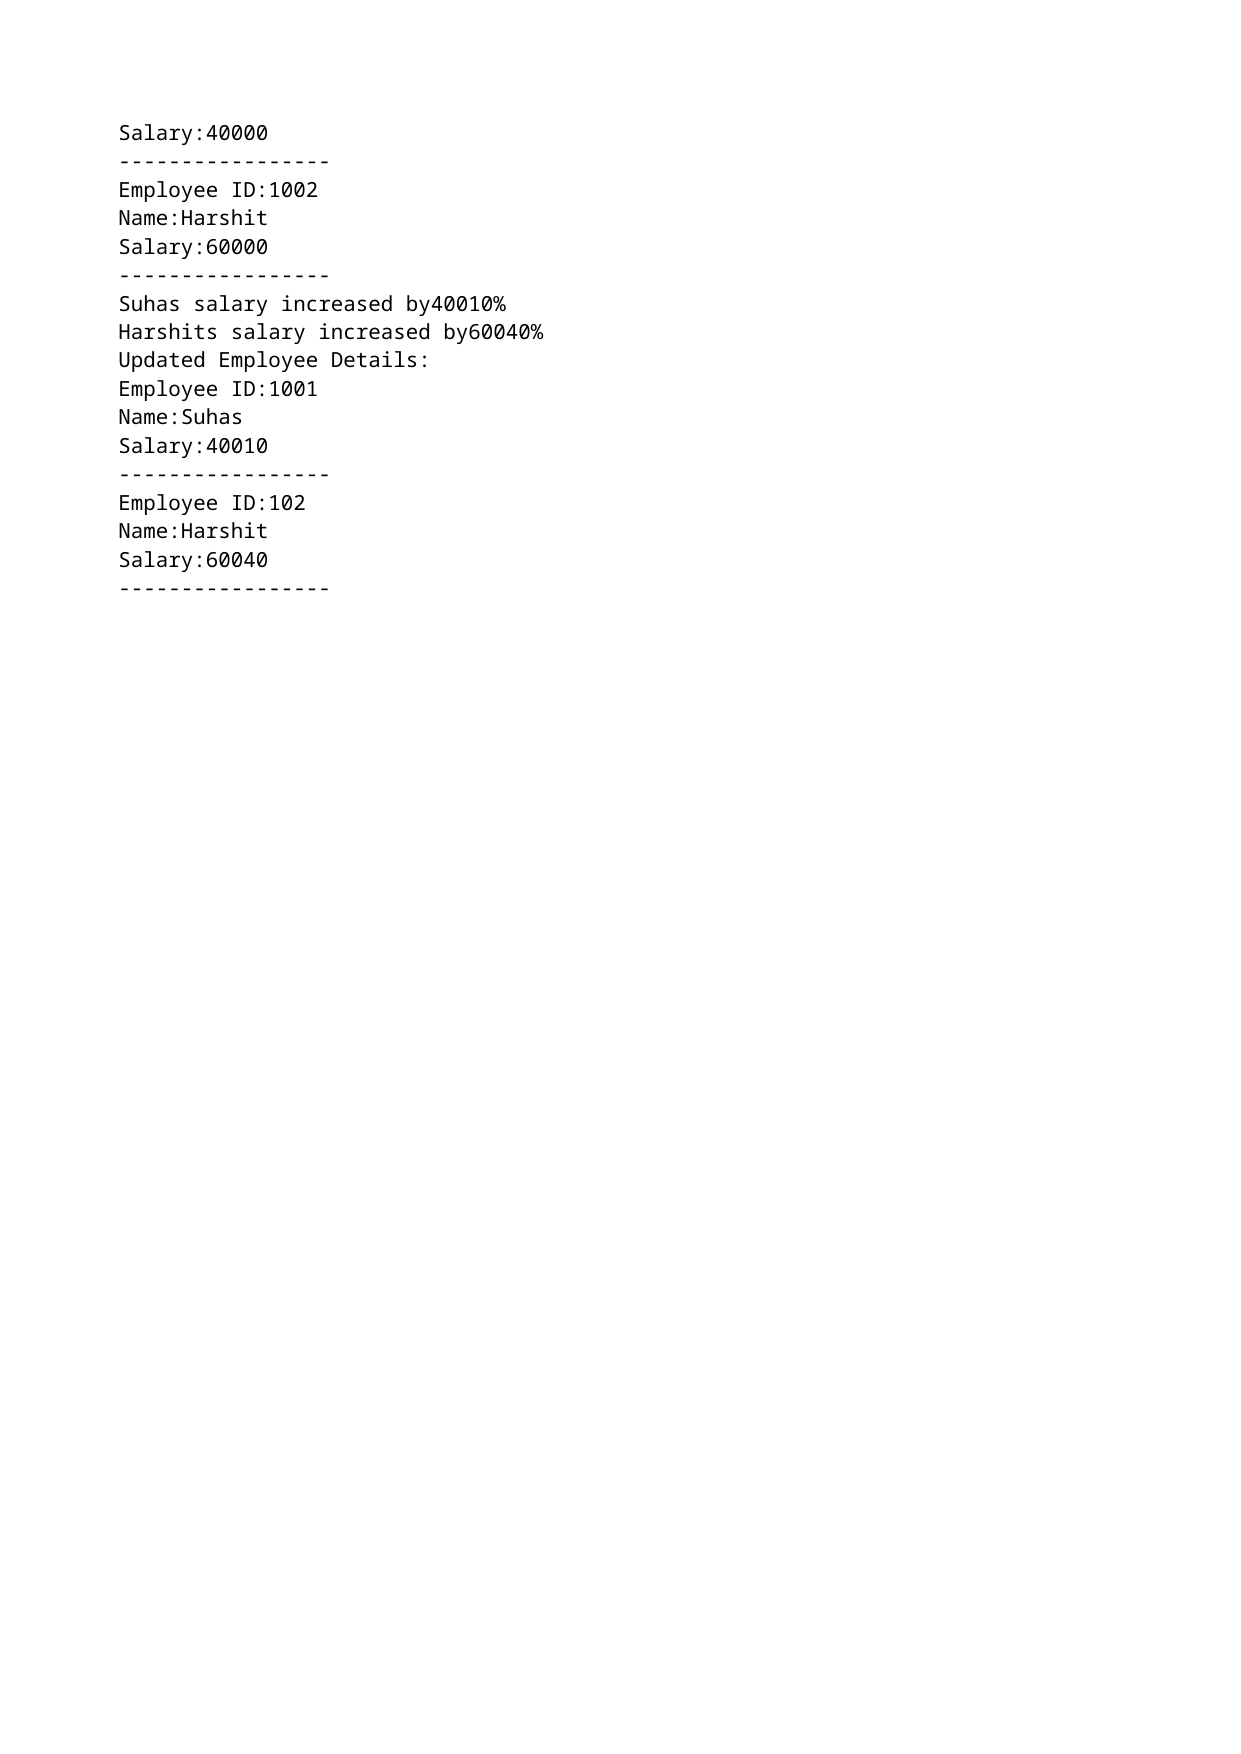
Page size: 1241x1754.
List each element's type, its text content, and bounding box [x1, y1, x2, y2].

text Suhas salary increased by40010% [118, 289, 1122, 317]
text ----------------- [118, 459, 1122, 488]
text Harshits salary increased by60040% [118, 317, 1122, 346]
text Salary:60040 [118, 545, 1122, 573]
text Salary:40010 [118, 431, 1122, 459]
text Salary:40000 [118, 118, 1122, 147]
text ----------------- [118, 573, 1122, 602]
text Name:Suhas [118, 402, 1122, 431]
text ----------------- [118, 260, 1122, 289]
text Salary:60000 [118, 232, 1122, 260]
text Updated Employee Details: [118, 346, 1122, 374]
text Name:Harshit [118, 203, 1122, 232]
text Name:Harshit [118, 516, 1122, 545]
text Employee ID:102 [118, 488, 1122, 516]
text Employee ID:1002 [118, 175, 1122, 203]
text Employee ID:1001 [118, 374, 1122, 402]
text ----------------- [118, 147, 1122, 175]
